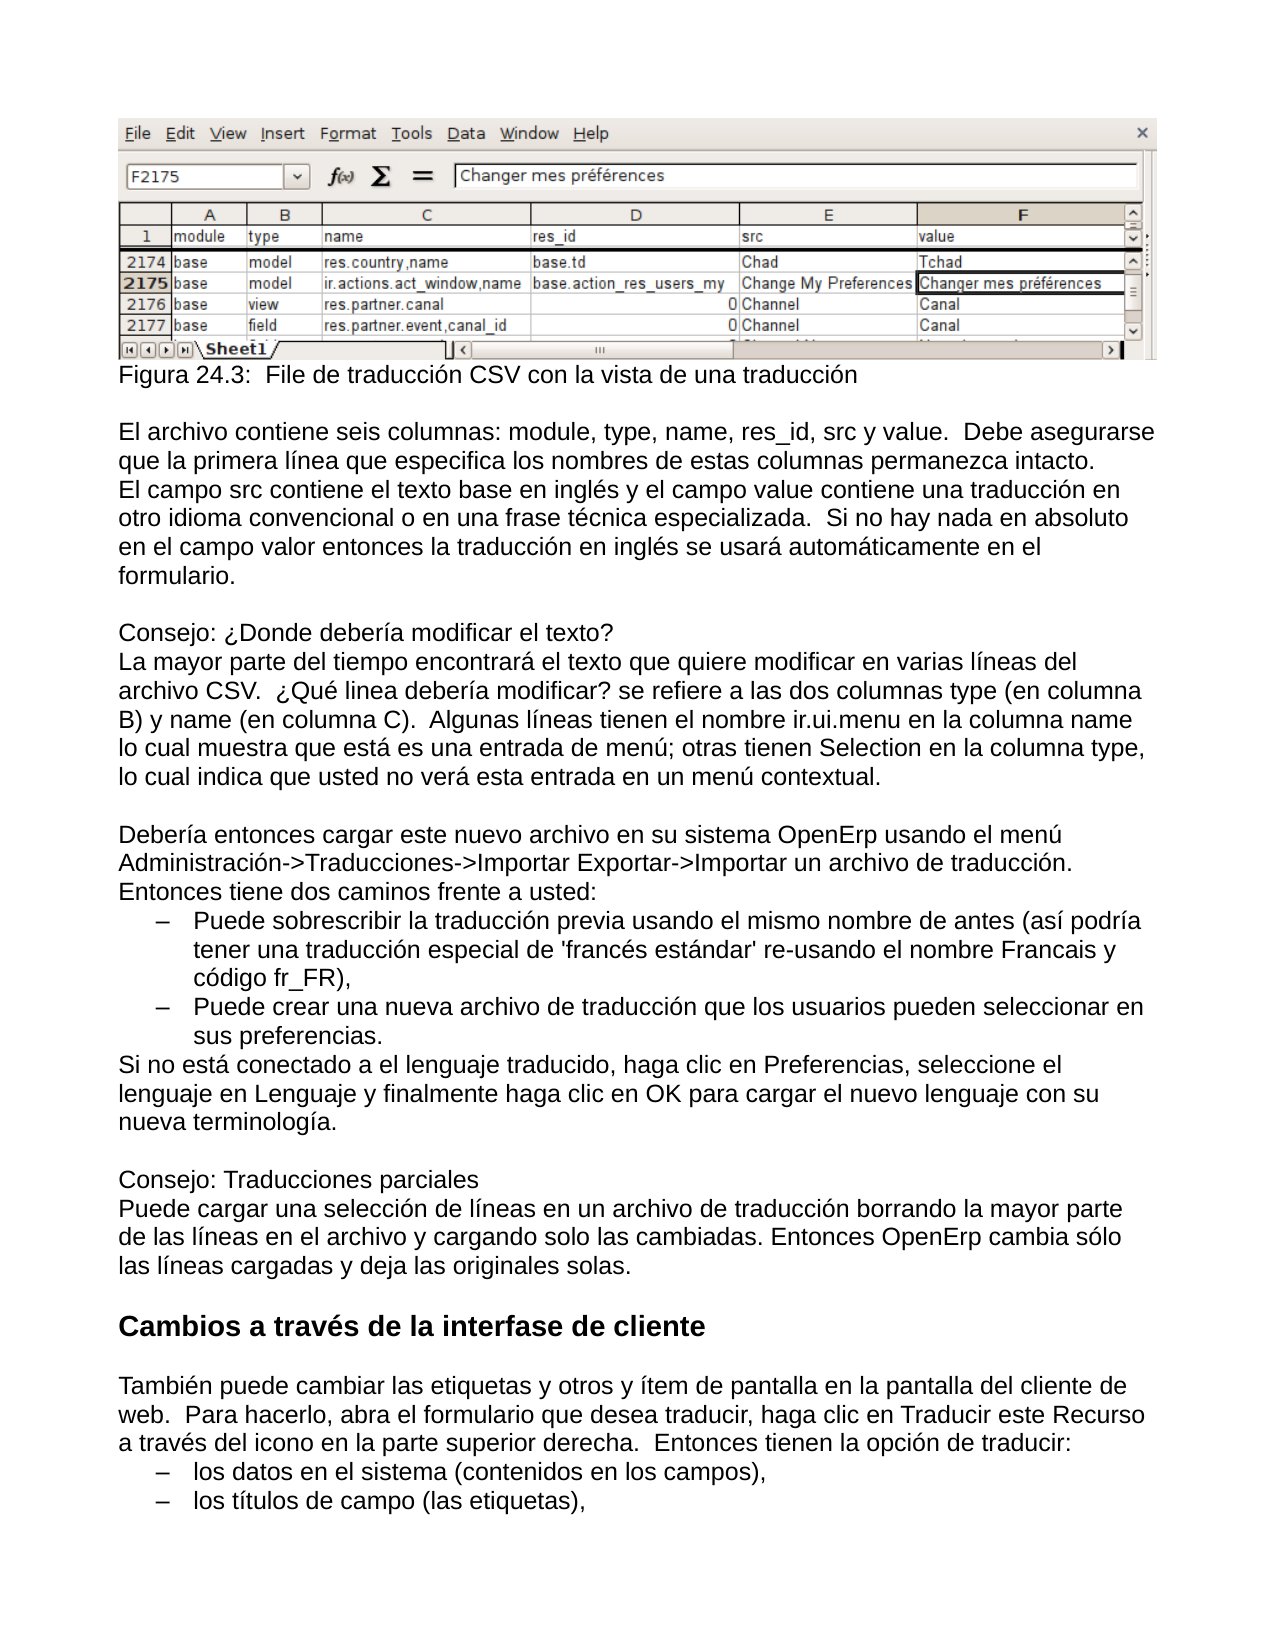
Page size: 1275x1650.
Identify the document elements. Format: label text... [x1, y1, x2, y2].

text Consejo: ¿Donde debería modificar el texto? [118, 618, 1157, 647]
text Si no está conectado a el lenguaje traducido, haga clic en Preferencias, seleccione el lenguaje en Lenguaje y finalmente haga clic en OK para cargar el nuevo lenguaje con su nueva terminología. [118, 1050, 1157, 1136]
text Debería entonces cargar este nuevo archivo en su sistema OpenErp usando el menú Administración->Traducciones->Importar Exportar->Importar un archivo de traducción. Entonces tiene dos caminos frente a usted: [118, 819, 1157, 906]
list los títulos de campo (las etiquetas), [156, 1486, 1157, 1515]
text El archivo contiene seis columnas: module, type, name, res_id, src y value. Debe asegurarse que la primera línea que especifica los nombres de estas columnas permanezca intacto. [118, 417, 1157, 474]
list los datos en el sistema (contenidos en los campos), [156, 1457, 1157, 1486]
text El campo src contiene el texto base en inglés y el campo value contiene una traducción en otro idioma convencional o en una frase técnica especializada. Si no hay nada en absoluto en el campo valor entonces la traducción en inglés se usará automáticamente en el formulario. [118, 474, 1157, 589]
text Figura 24.3: File de traducción CSV con la vista de una traducción [118, 360, 1157, 388]
list Puede crear una nueva archivo de traducción que los usuarios pueden seleccionar en sus preferencias. [156, 992, 1157, 1050]
text También puede cambiar las etiquetas y otros y ítem de pantalla en la pantalla del cliente de web. Para hacerlo, abra el formulario que desea traducir, haga clic en Traducir este Recurso a través del icono en la parte superior derecha. Entonces tienen la opción de traducir: [118, 1371, 1157, 1457]
text Puede cargar una selección de líneas en un archivo de traducción borrando la mayor parte de las líneas en el archivo y cargando solo las cambiadas. Entonces OpenErp cambia sólo las líneas cargadas y deja las originales solas. [118, 1193, 1157, 1280]
text La mayor parte del tiempo encontrará el texto que quiere modificar en varias líneas del archivo CSV. ¿Qué linea debería modificar? se refiere a las dos columnas type (en columna B) y name (en columna C). Algunas líneas tienen el nombre ir.ui.menu en la columna name lo cual muestra que está es una entrada de menú; otras tienen Selection en la columna type, lo cual indica que usted no verá esta entrada en un menú contextual. [118, 647, 1157, 791]
text Cambios a través de la interfase de cliente [118, 1308, 1157, 1342]
list Puede sobrescribir la traducción previa usando el mismo nombre de antes (así podría tener una traducción especial de 'francés estándar' re-usando el nombre Francais y código fr_FR), [156, 906, 1157, 992]
text Consejo: Traducciones parciales [118, 1165, 1157, 1193]
